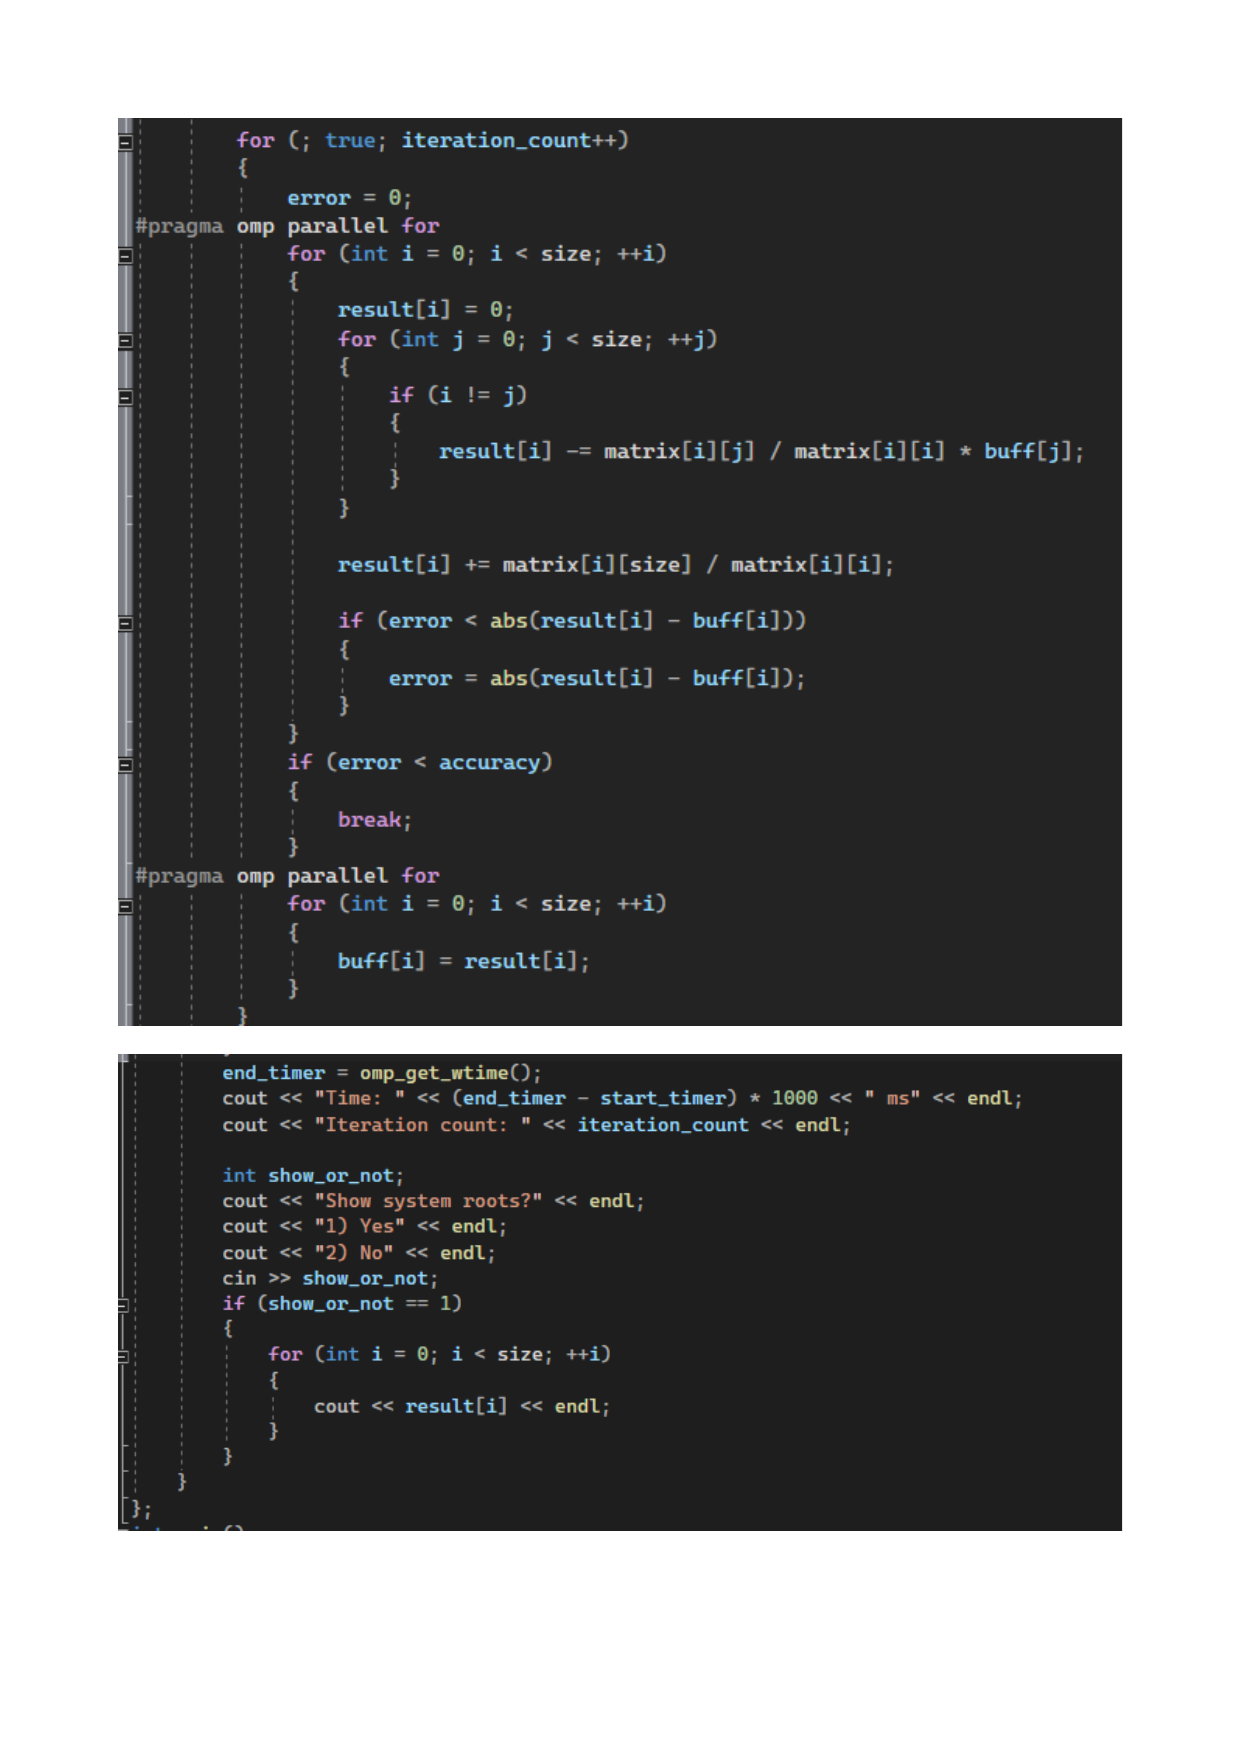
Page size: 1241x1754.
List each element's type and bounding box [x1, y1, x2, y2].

picture [118, 1054, 1123, 1531]
picture [118, 118, 1123, 1026]
